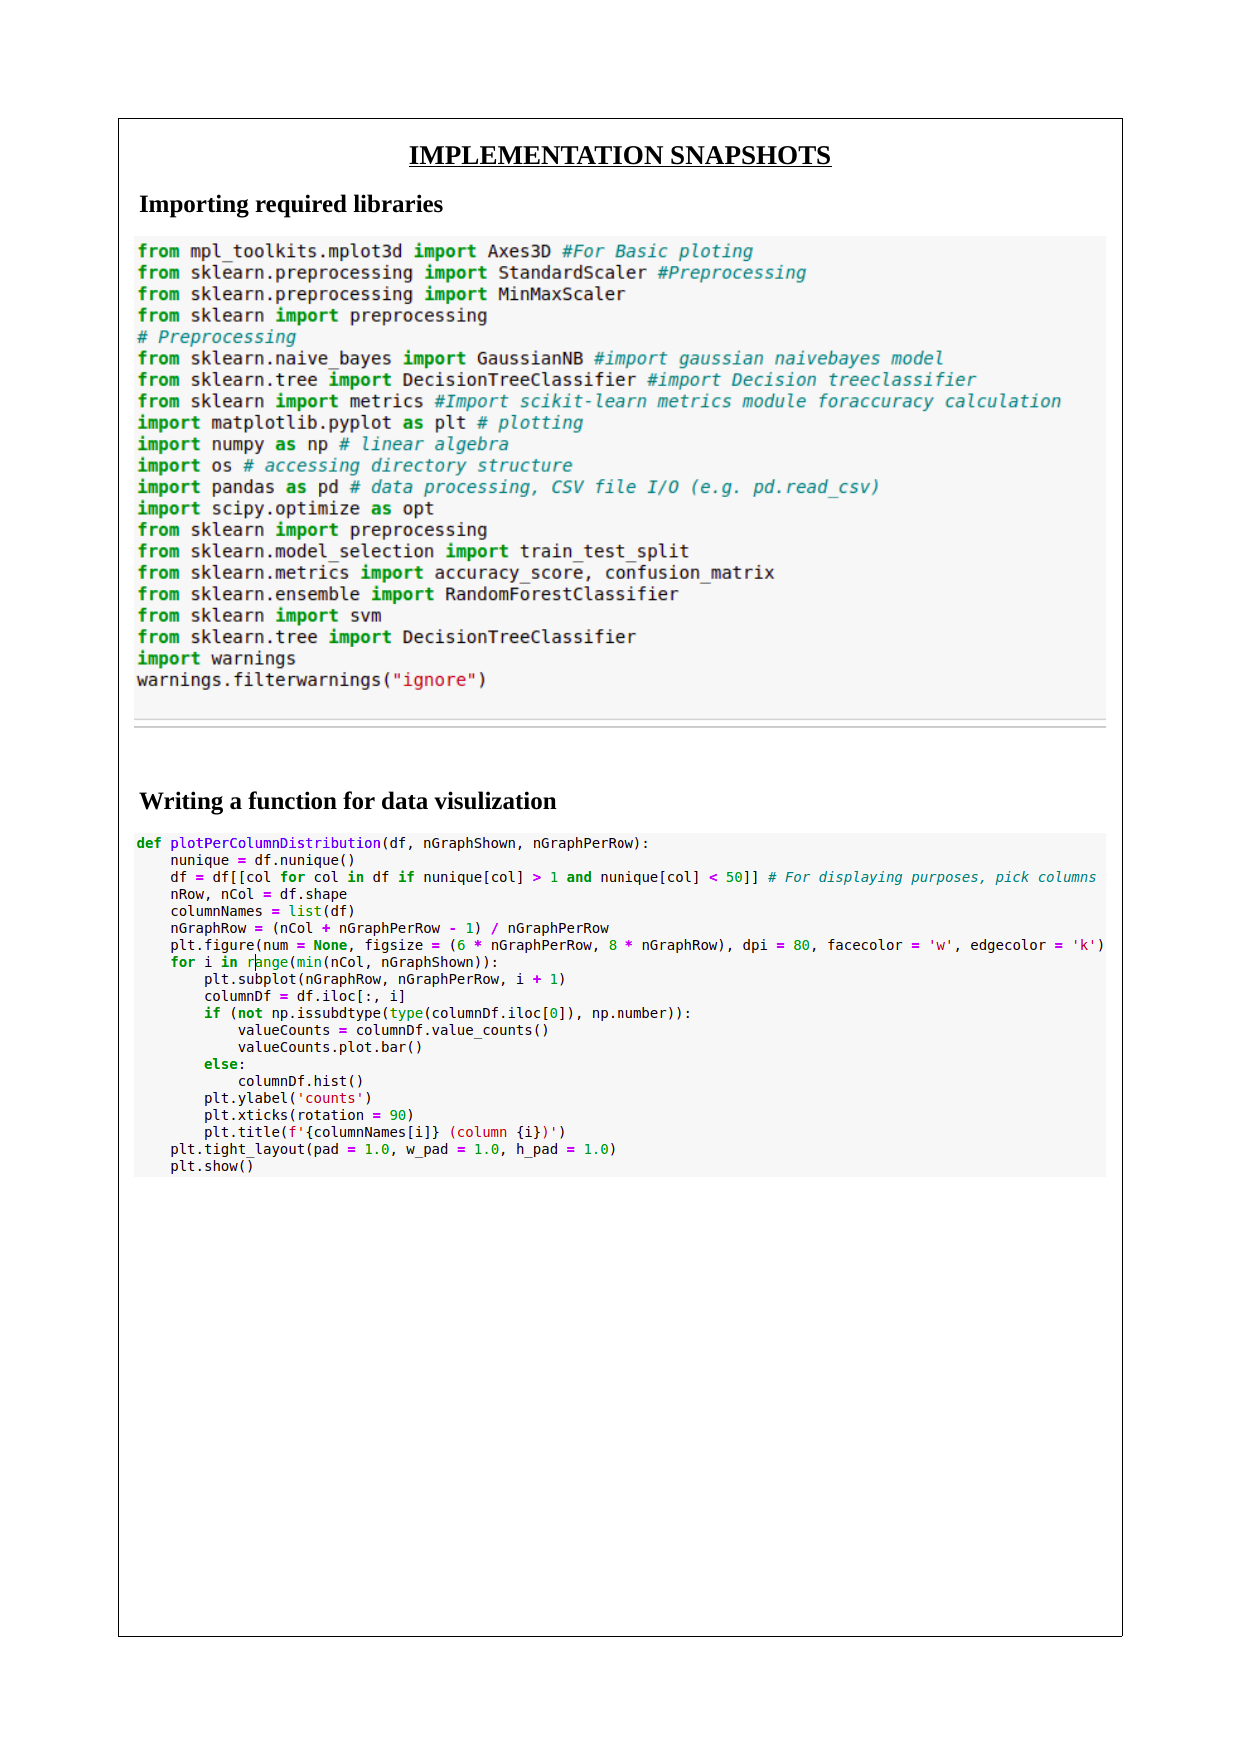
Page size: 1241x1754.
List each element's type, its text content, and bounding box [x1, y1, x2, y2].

picture [134, 236, 1107, 734]
text IMPLEMENTATION SNAPSHOTS [139, 139, 1101, 170]
text Importing required libraries [139, 189, 1101, 218]
picture [134, 833, 1107, 1177]
text Writing a function for data visulization [139, 786, 1101, 815]
